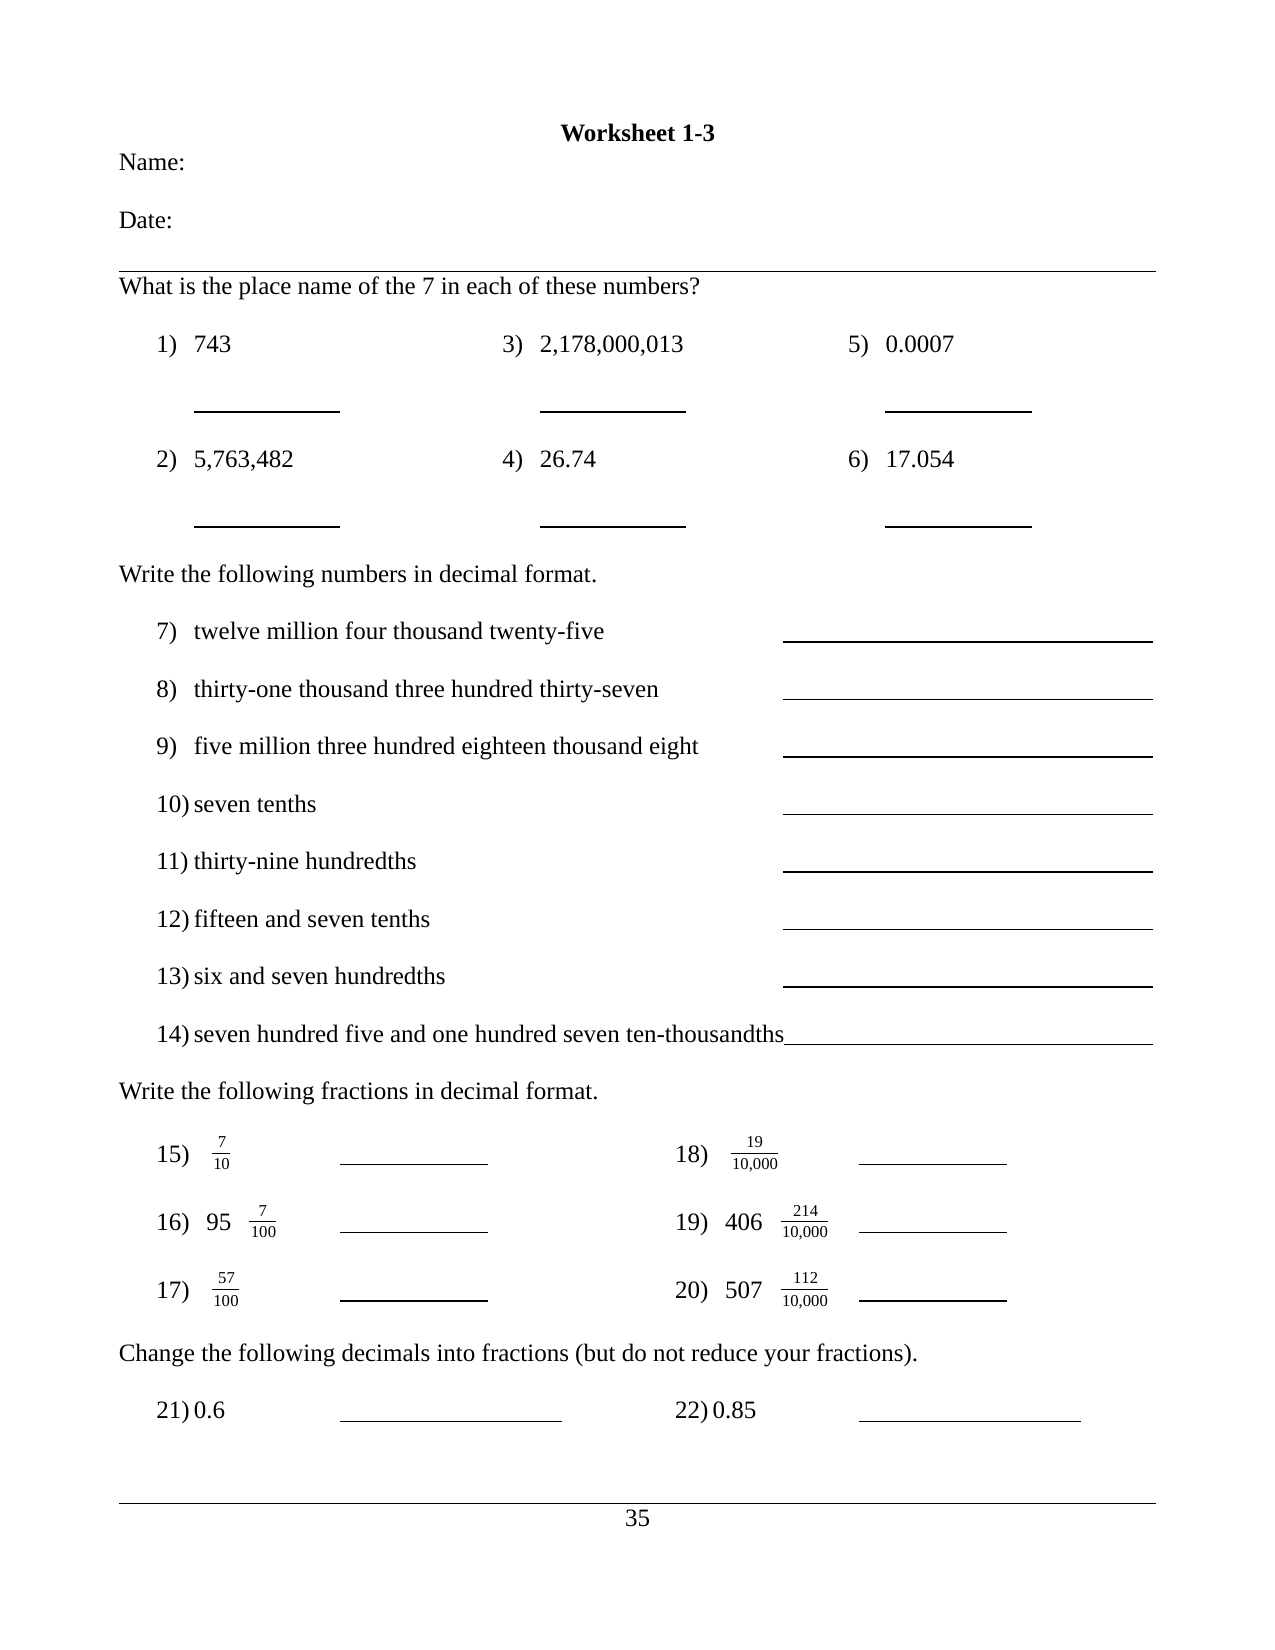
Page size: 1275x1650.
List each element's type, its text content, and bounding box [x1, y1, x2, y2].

list 17.054 [848, 444, 1156, 530]
text Write the following fractions in decimal format. [118, 1076, 1156, 1105]
text Worksheet 1-3 [118, 118, 1156, 147]
list 0.6 [156, 1396, 637, 1424]
list fifteen and seven tenths [156, 904, 1156, 932]
list 2,178,000,013 [502, 329, 810, 415]
list 507 [675, 1270, 1156, 1309]
text What is the place name of the 7 in each of these numbers? [118, 271, 1156, 300]
list six and seven hundredths [156, 961, 1156, 990]
list 406 [675, 1202, 1156, 1241]
text Write the following numbers in decimal format. [118, 559, 1156, 587]
list thirty-nine hundredths [156, 846, 1156, 875]
list 5,763,482 [156, 444, 464, 530]
list 0.0007 [848, 329, 1156, 415]
list thirty-one thousand three hundred thirty-seven [156, 674, 1156, 702]
list seven tenths [156, 789, 1156, 817]
list five million three hundred eighteen thousand eight [156, 731, 1156, 760]
list seven hundred five and one hundred seven ten-thousandths [156, 1019, 1156, 1047]
list twelve million four thousand twenty-five [156, 616, 1156, 645]
text Change the following decimals into fractions (but do not reduce your fractions). [118, 1338, 1156, 1367]
list 95 [156, 1202, 637, 1241]
text Name: [118, 147, 1156, 176]
list 0.85 [675, 1396, 1156, 1424]
list 743 [156, 329, 464, 415]
list 26.74 [502, 444, 810, 530]
text Date: [118, 205, 1156, 233]
